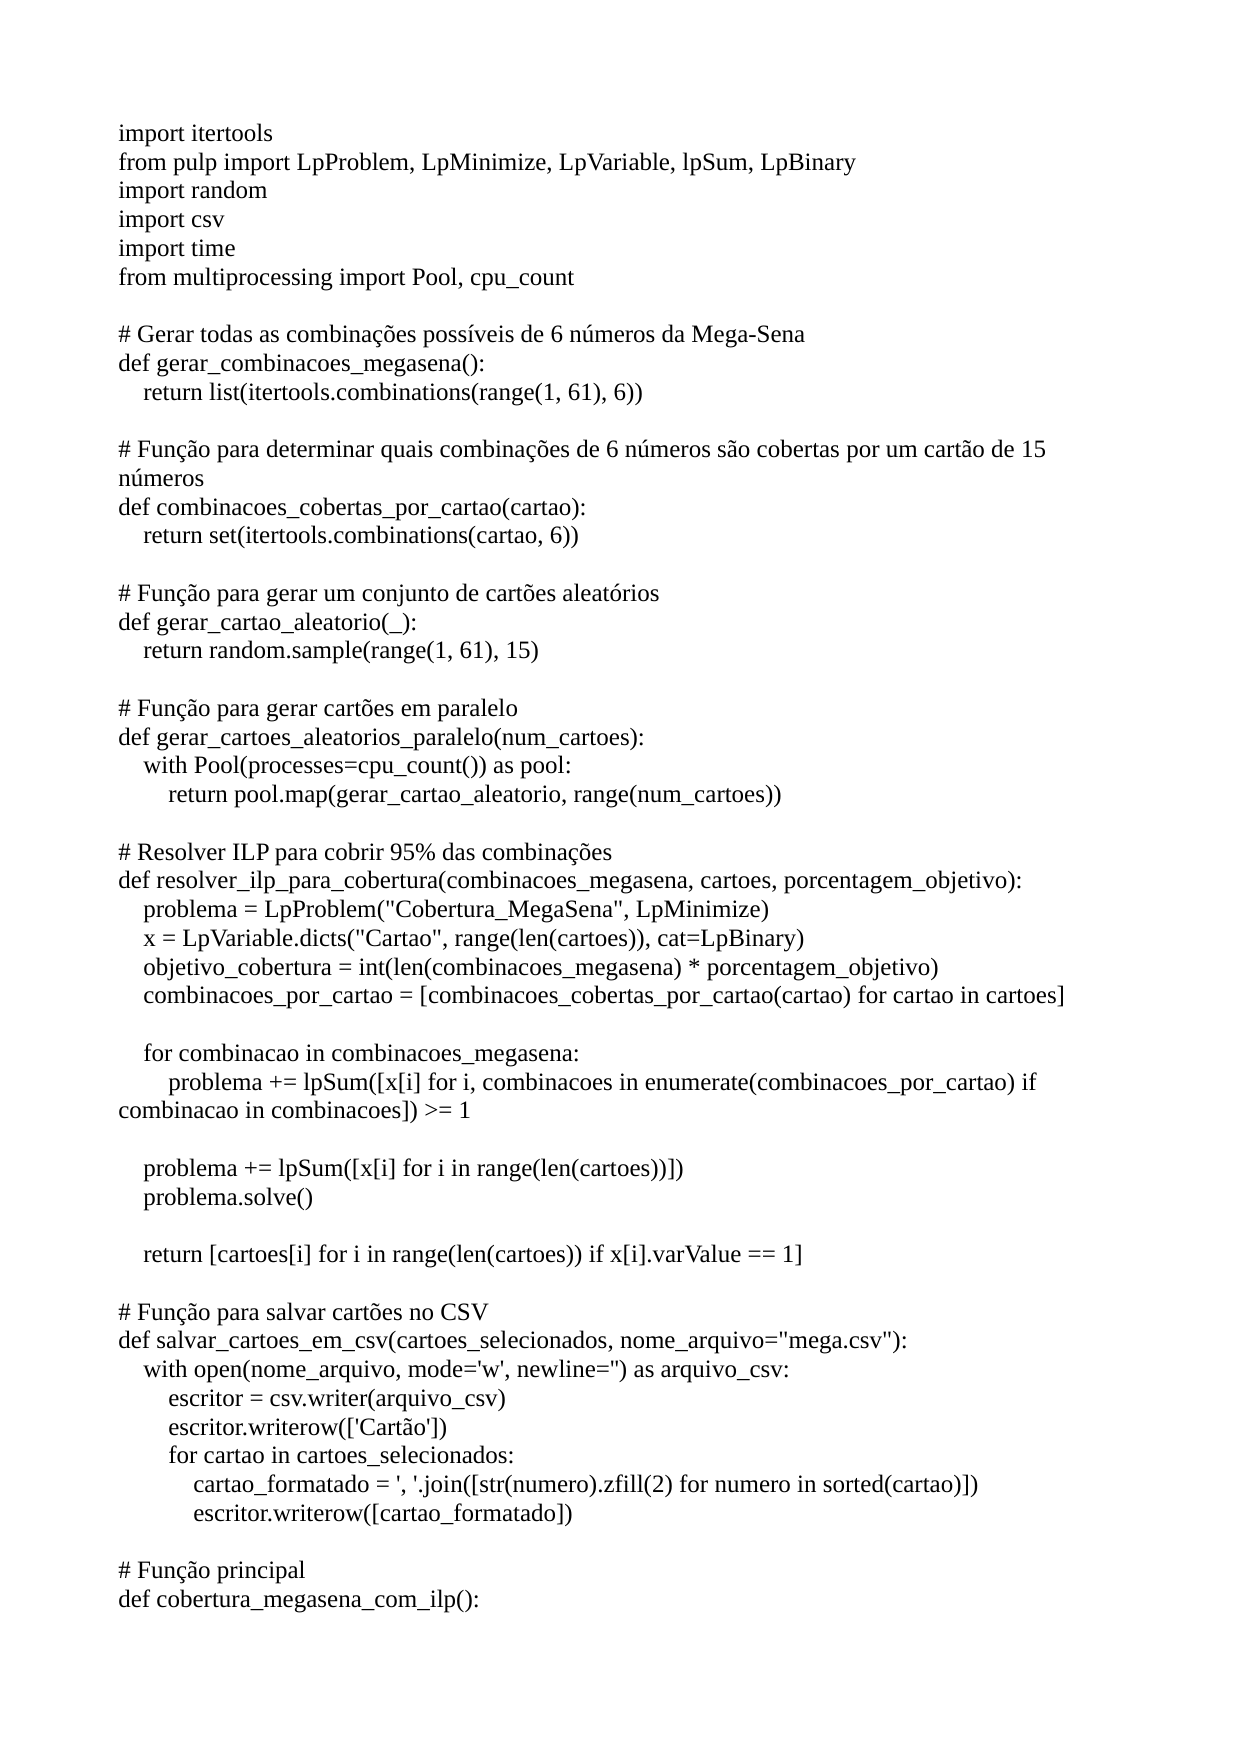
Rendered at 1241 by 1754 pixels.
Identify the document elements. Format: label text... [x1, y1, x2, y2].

text with Pool(processes=cpu_count()) as pool: [118, 751, 1122, 779]
text cartao_formatado = ', '.join([str(numero).zfill(2) for numero in sorted(cartao)]) [118, 1469, 1122, 1498]
text from multiprocessing import Pool, cpu_count [118, 262, 1122, 291]
text return set(itertools.combinations(cartao, 6)) [118, 521, 1122, 549]
text return list(itertools.combinations(range(1, 61), 6)) [118, 377, 1122, 406]
text problema.solve() [118, 1182, 1122, 1211]
text # Função para determinar quais combinações de 6 números são cobertas por um cartão de 15 números [118, 434, 1122, 492]
text import random [118, 176, 1122, 204]
text x = LpVariable.dicts("Cartao", range(len(cartoes)), cat=LpBinary) [118, 923, 1122, 952]
text problema += lpSum([x[i] for i, combinacoes in enumerate(combinacoes_por_cartao) if combinacao in combinacoes]) >= 1 [118, 1067, 1122, 1124]
text def salvar_cartoes_em_csv(cartoes_selecionados, nome_arquivo="mega.csv"): [118, 1326, 1122, 1354]
text # Função principal [118, 1556, 1122, 1584]
text objetivo_cobertura = int(len(combinacoes_megasena) * porcentagem_objetivo) [118, 952, 1122, 981]
text import time [118, 233, 1122, 262]
text # Resolver ILP para cobrir 95% das combinações [118, 837, 1122, 866]
text def gerar_cartoes_aleatorios_paralelo(num_cartoes): [118, 722, 1122, 751]
text # Função para gerar um conjunto de cartões aleatórios [118, 578, 1122, 607]
text for combinacao in combinacoes_megasena: [118, 1038, 1122, 1067]
text def gerar_cartao_aleatorio(_): [118, 607, 1122, 636]
text return pool.map(gerar_cartao_aleatorio, range(num_cartoes)) [118, 779, 1122, 808]
text combinacoes_por_cartao = [combinacoes_cobertas_por_cartao(cartao) for cartao in cartoes] [118, 981, 1122, 1009]
text # Função para gerar cartões em paralelo [118, 693, 1122, 722]
text # Gerar todas as combinações possíveis de 6 números da Mega-Sena [118, 319, 1122, 348]
text problema += lpSum([x[i] for i in range(len(cartoes))]) [118, 1153, 1122, 1182]
text import itertools [118, 118, 1122, 147]
text with open(nome_arquivo, mode='w', newline='') as arquivo_csv: [118, 1354, 1122, 1383]
text escritor = csv.writer(arquivo_csv) [118, 1383, 1122, 1412]
text def combinacoes_cobertas_por_cartao(cartao): [118, 492, 1122, 521]
text problema = LpProblem("Cobertura_MegaSena", LpMinimize) [118, 894, 1122, 923]
text return random.sample(range(1, 61), 15) [118, 636, 1122, 664]
text for cartao in cartoes_selecionados: [118, 1441, 1122, 1469]
text return [cartoes[i] for i in range(len(cartoes)) if x[i].varValue == 1] [118, 1239, 1122, 1268]
text # Função para salvar cartões no CSV [118, 1297, 1122, 1326]
text from pulp import LpProblem, LpMinimize, LpVariable, lpSum, LpBinary [118, 147, 1122, 176]
text def cobertura_megasena_com_ilp(): [118, 1584, 1122, 1613]
text import csv [118, 204, 1122, 233]
text def gerar_combinacoes_megasena(): [118, 348, 1122, 377]
text escritor.writerow([cartao_formatado]) [118, 1498, 1122, 1527]
text def resolver_ilp_para_cobertura(combinacoes_megasena, cartoes, porcentagem_objetivo): [118, 866, 1122, 894]
text escritor.writerow(['Cartão']) [118, 1412, 1122, 1441]
